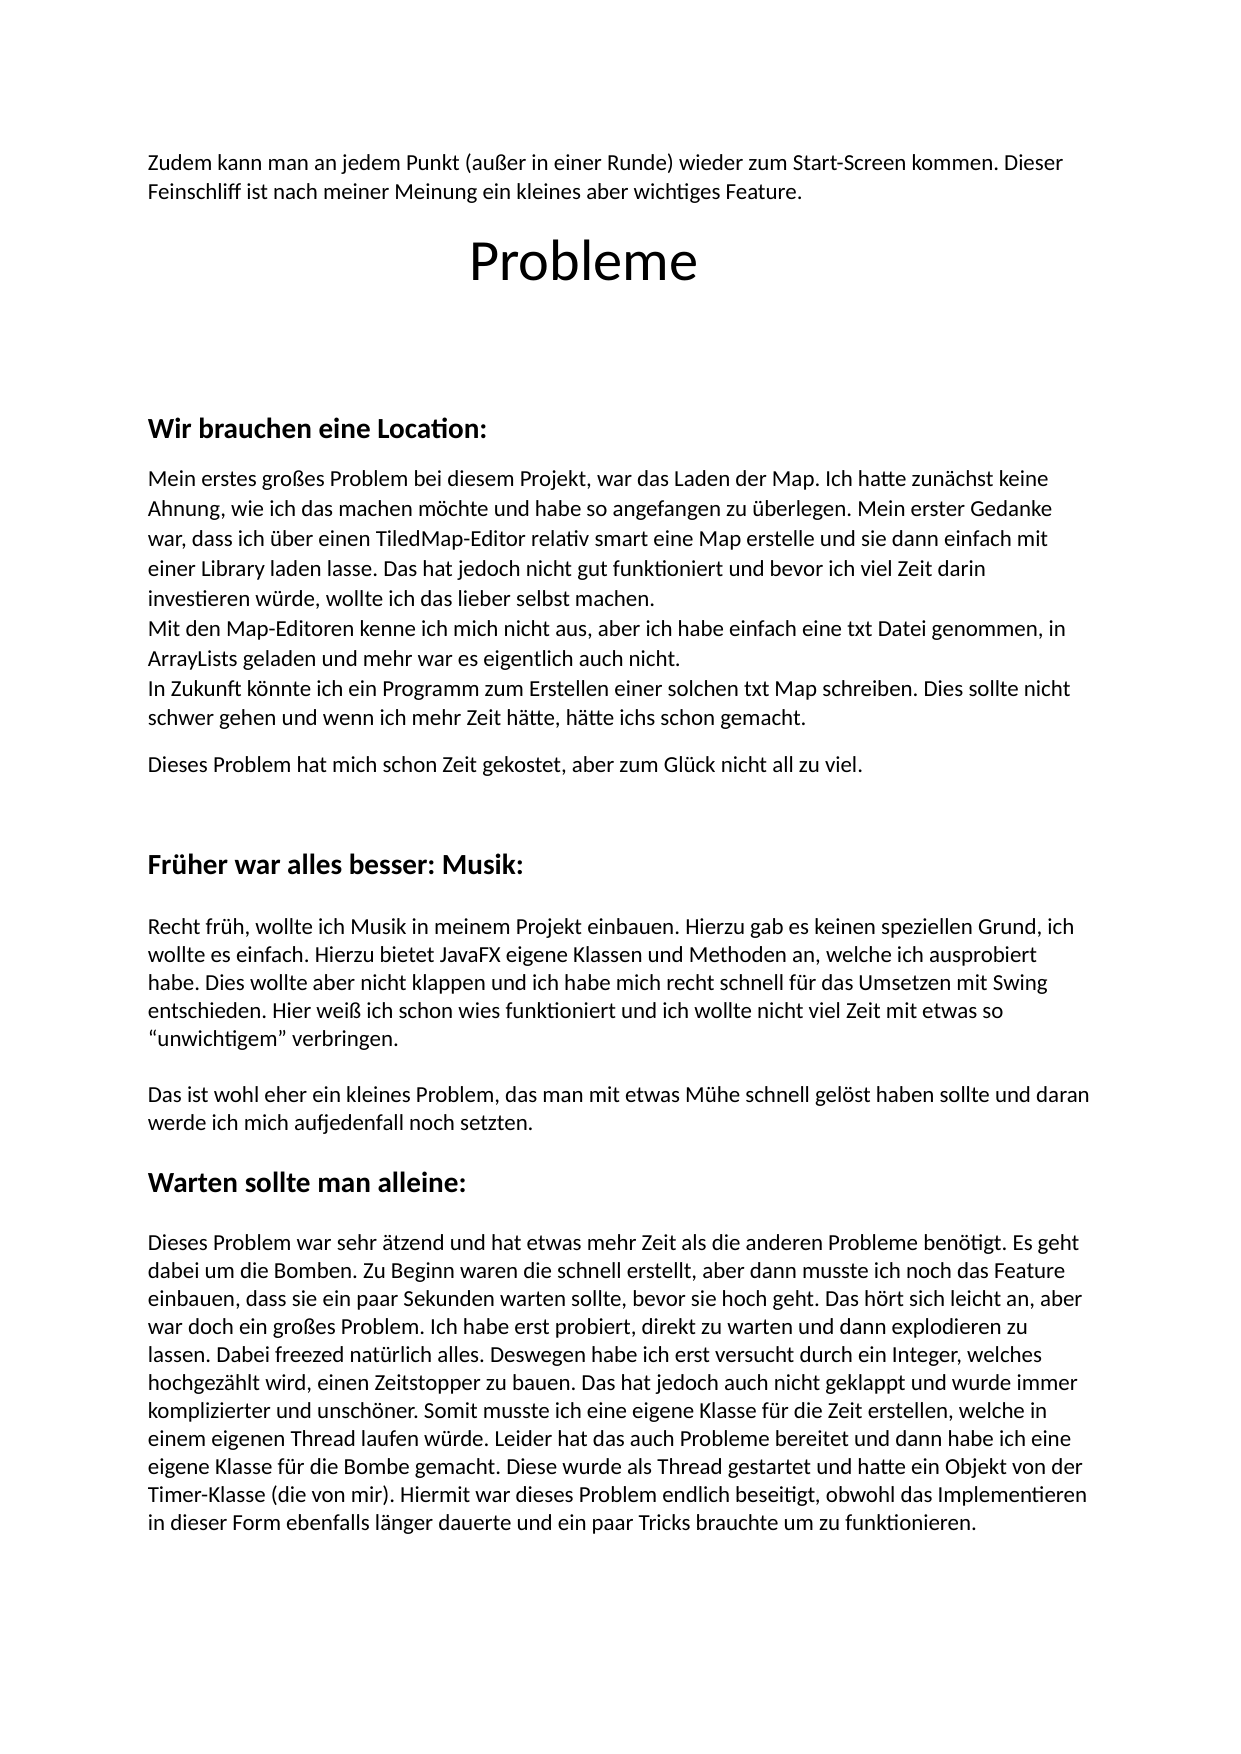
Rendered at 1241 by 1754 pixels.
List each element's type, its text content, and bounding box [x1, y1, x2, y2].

text Zudem kann man an jedem Punkt (außer in einer Runde) wieder zum Start-Screen kommen. Dieser Feinschliff ist nach meiner Meinung ein kleines aber wichtiges Feature. [148, 148, 1093, 206]
text Warten sollte man alleine: [148, 1164, 1093, 1200]
text Dieses Problem hat mich schon Zeit gekostet, aber zum Glück nicht all zu viel. [148, 750, 1093, 778]
text Dieses Problem war sehr ätzend und hat etwas mehr Zeit als die anderen Probleme benötigt. Es geht dabei um die Bomben. Zu Beginn waren die schnell erstellt, aber dann musste ich noch das Feature einbauen, dass sie ein paar Sekunden warten sollte, bevor sie hoch geht. Das hört sich leicht an, aber war doch ein großes Problem. Ich habe erst probiert, direkt zu warten und dann explodieren zu lassen. Dabei freezed natürlich alles. Deswegen habe ich erst versucht durch ein Integer, welches hochgezählt wird, einen Zeitstopper zu bauen. Das hat jedoch auch nicht geklappt und wurde immer komplizierter und unschöner. Somit musste ich eine eigene Klasse für die Zeit erstellen, welche in einem eigenen Thread laufen würde. Leider hat das auch Probleme bereitet und dann habe ich eine eigene Klasse für die Bombe gemacht. Diese wurde als Thread gestartet und hatte ein Objekt von der Timer-Klasse (die von mir). Hiermit war dieses Problem endlich beseitigt, obwohl das Implementieren in dieser Form ebenfalls länger dauerte und ein paar Tricks brauchte um zu funktionieren. [148, 1228, 1093, 1536]
text Probleme [148, 224, 1093, 295]
text Mein erstes großes Problem bei diesem Projekt, war das Laden der Map. Ich hatte zunächst keine Ahnung, wie ich das machen möchte und habe so angefangen zu überlegen. Mein erster Gedanke war, dass ich über einen TiledMap-Editor relativ smart eine Map erstelle und sie dann einfach mit einer Library laden lasse. Das hat jedoch nicht gut funktioniert und bevor ich viel Zeit darin investieren würde, wollte ich das lieber selbst machen. Mit den Map-Editoren kenne ich mich nicht aus, aber ich habe einfach eine txt Datei genommen, in ArrayLists geladen und mehr war es eigentlich auch nicht. In Zukunft könnte ich ein Programm zum Erstellen einer solchen txt Map schreiben. Dies sollte nicht schwer gehen und wenn ich mehr Zeit hätte, hätte ichs schon gemacht. [148, 464, 1093, 732]
text Früher war alles besser: Musik: [148, 846, 1093, 882]
text Das ist wohl eher ein kleines Problem, das man mit etwas Mühe schnell gelöst haben sollte und daran werde ich mich aufjedenfall noch setzten. [148, 1080, 1093, 1136]
text Wir brauchen eine Location: [148, 410, 1093, 445]
text Recht früh, wollte ich Musik in meinem Projekt einbauen. Hierzu gab es keinen speziellen Grund, ich wollte es einfach. Hierzu bietet JavaFX eigene Klassen und Methoden an, welche ich ausprobiert habe. Dies wollte aber nicht klappen und ich habe mich recht schnell für das Umsetzen mit Swing entschieden. Hier weiß ich schon wies funktioniert und ich wollte nicht viel Zeit mit etwas so “unwichtigem” verbringen. [148, 912, 1093, 1052]
